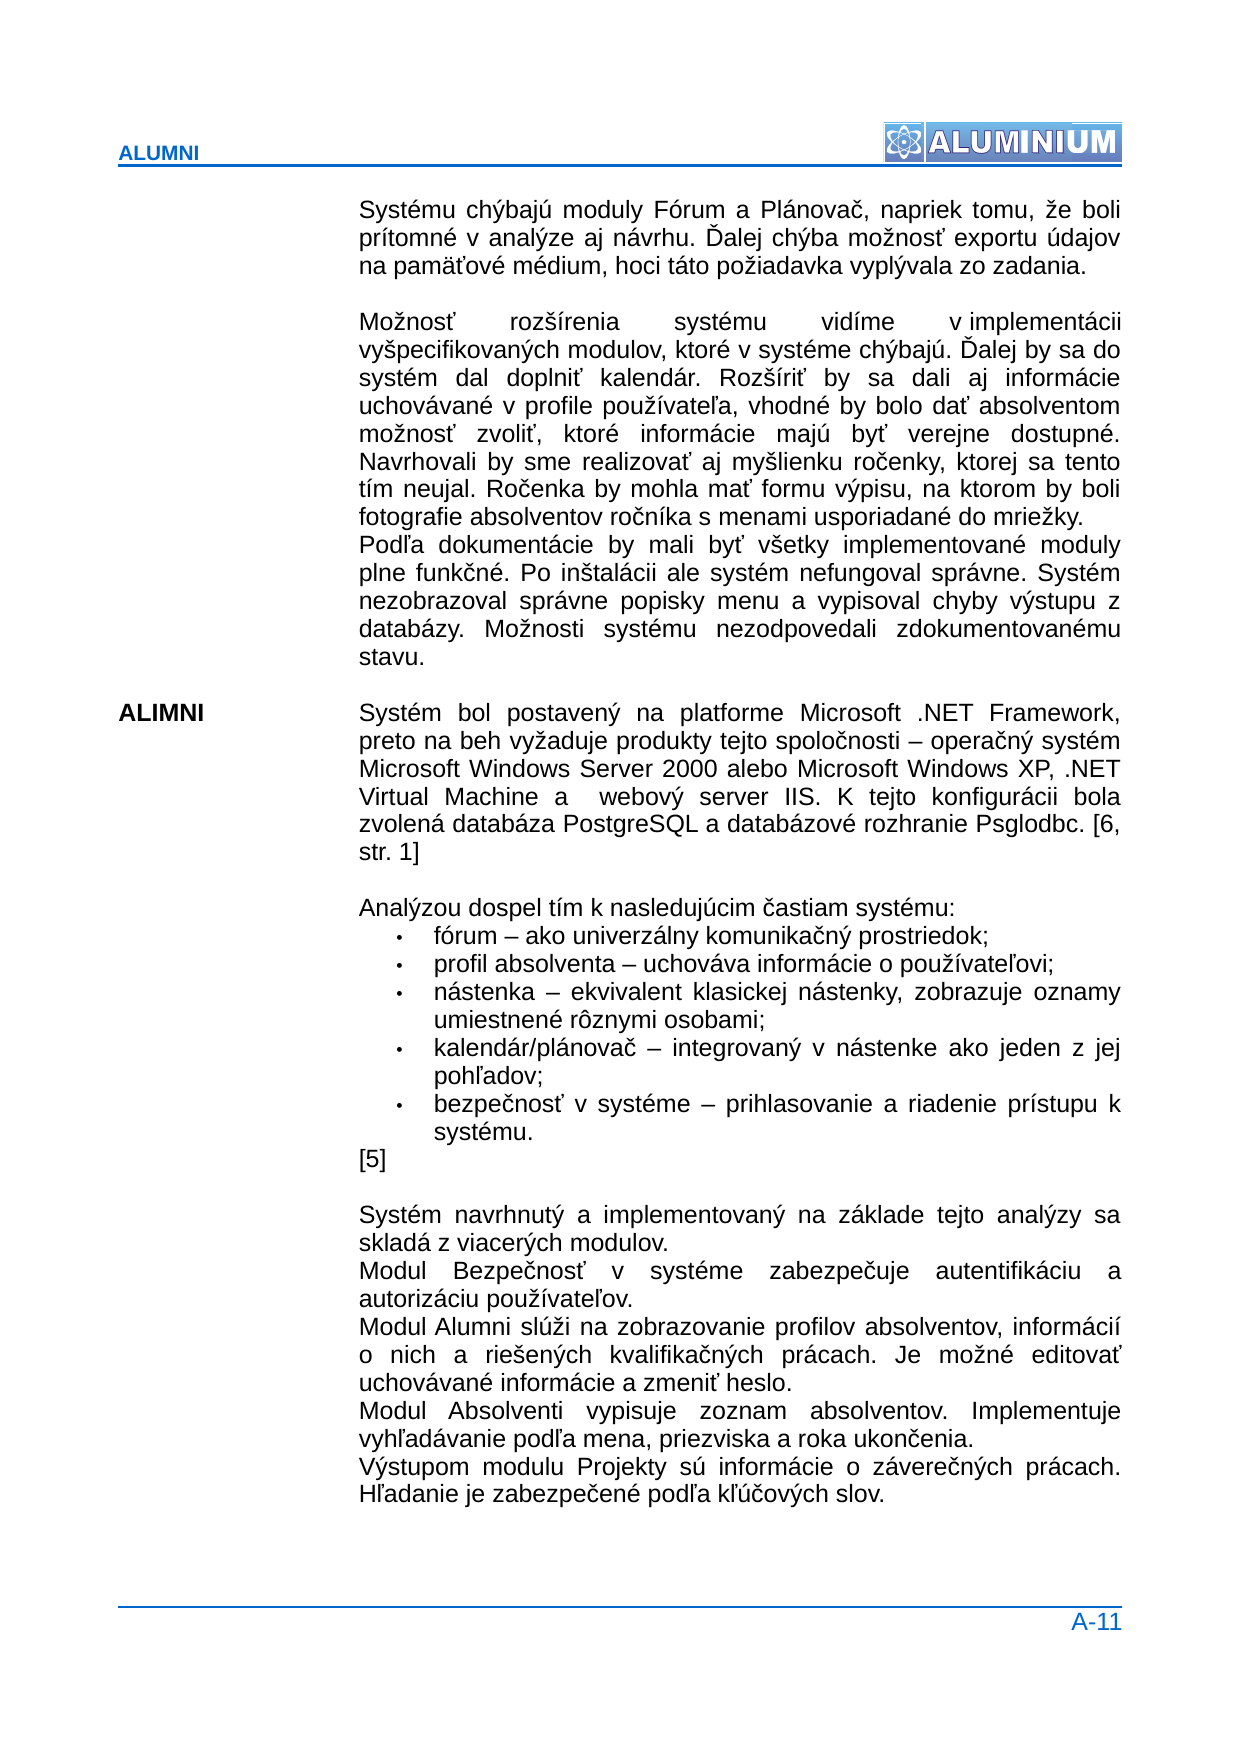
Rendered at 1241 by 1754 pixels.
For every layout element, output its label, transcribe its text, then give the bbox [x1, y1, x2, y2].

text Systému chýbajú moduly Fórum a Plánovač, napriek tomu, že boli prítomné v analýze aj návrhu. Ďalej chýba možnosť exportu údajov na pamäťové médium, hoci táto požiadavka vyplývala zo zadania. [358, 196, 1122, 280]
text Podľa dokumentácie by mali byť všetky implementované moduly plne funkčné. Po inštalácii ale systém nefungoval správne. Systém nezobrazoval správne popisky menu a vypisoval chyby výstupu z databázy. Možnosti systému nezodpovedali zdokumentovanému stavu. [358, 531, 1122, 671]
text Modul Alumni slúži na zobrazovanie profilov absolventov, informácií o nich a riešených kvalifikačných prácach. Je možné editovať uchovávané informácie a zmeniť heslo. [358, 1313, 1122, 1397]
text Výstupom modulu Projekty sú informácie o záverečných prácach. Hľadanie je zabezpečené podľa kľúčových slov. [358, 1452, 1122, 1508]
text Analýzou dospel tím k nasledujúcim častiam systému: [358, 894, 1122, 922]
list profil absolventa – uchováva informácie o používateľovi; [396, 950, 1122, 978]
list nástenka – ekvivalent klasickej nástenky, zobrazuje oznamy umiestnené rôznymi osobami; [396, 978, 1122, 1034]
text Možnosť rozšírenia systému vidíme v implementácii vyšpecifikovaných modulov, ktoré v systéme chýbajú. Ďalej by sa do systém dal doplniť kalendár. Rozšíriť by sa dali aj informácie uchovávané v profile používateľa, vhodné by bolo dať absolventom možnosť zvoliť, ktoré informácie majú byť verejne dostupné. Navrhovali by sme realizovať aj myšlienku ročenky, ktorej sa tento tím neujal. Ročenka by mohla mať formu výpisu, na ktorom by boli fotografie absolventov ročníka s menami usporiadané do mriežky. [358, 308, 1122, 531]
list kalendár/plánovač – integrovaný v nástenke ako jeden z jej pohľadov; [396, 1034, 1122, 1089]
text [5] [358, 1145, 1122, 1173]
text Systém navrhnutý a implementovaný na základe tejto analýzy sa skladá z viacerých modulov. [358, 1201, 1122, 1257]
list bezpečnosť v systéme – prihlasovanie a riadenie prístupu k systému. [396, 1089, 1122, 1145]
subtitle ALIMNI [118, 699, 358, 727]
text Modul Bezpečnosť v systéme zabezpečuje autentifikáciu a autorizáciu používateľov. [358, 1257, 1122, 1313]
text Modul Absolventi vypisuje zoznam absolventov. Implementuje vyhľadávanie podľa mena, priezviska a roka ukončenia. [358, 1397, 1122, 1452]
text Systém bol postavený na platforme Microsoft .NET Framework, preto na beh vyžaduje produkty tejto spoločnosti – operačný systém Microsoft Windows Server 2000 alebo Microsoft Windows XP, .NET Virtual Machine a webový server IIS. K tejto konfigurácii bola zvolená databáza PostgreSQL a databázové rozhranie Psglodbc. [6, str. 1] [358, 699, 1122, 866]
list fórum – ako univerzálny komunikačný prostriedok; [396, 922, 1122, 950]
